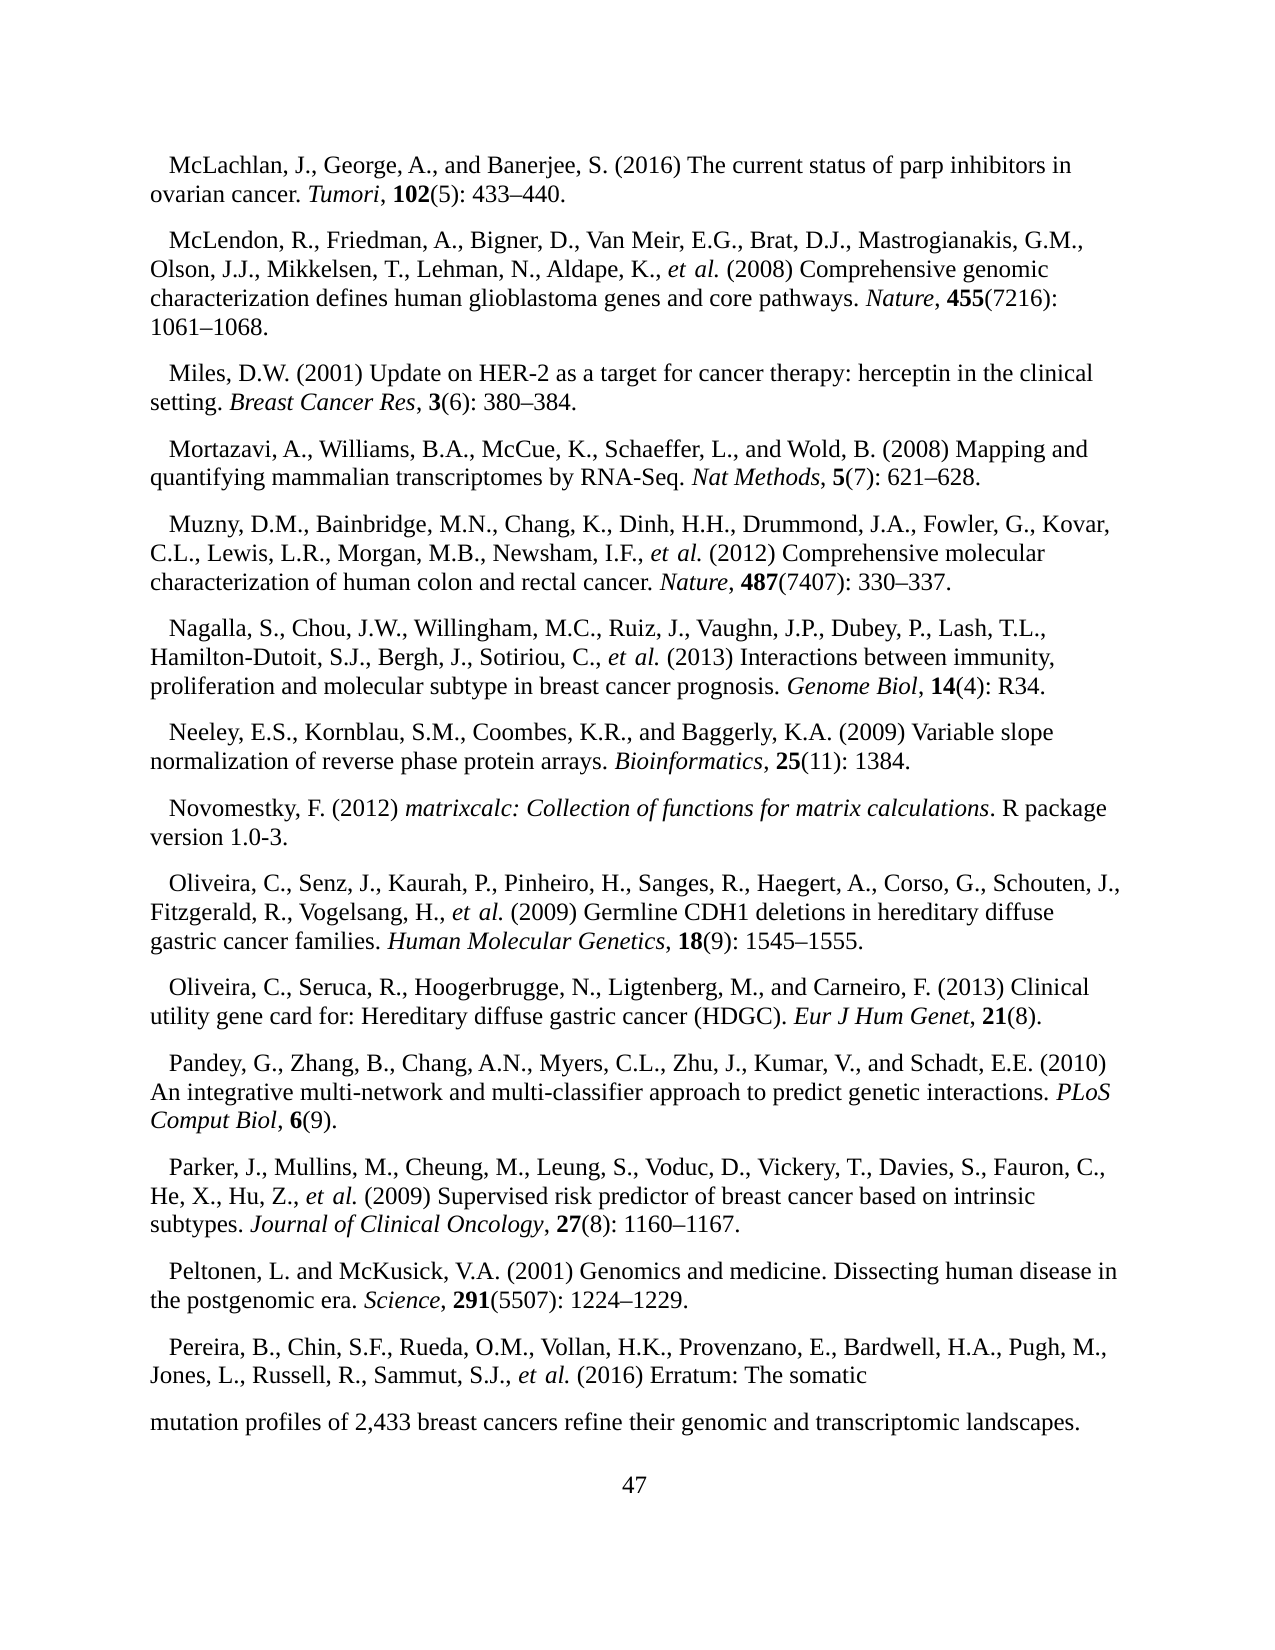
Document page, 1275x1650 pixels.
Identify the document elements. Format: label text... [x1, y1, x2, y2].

text mutation profiles of 2,433 breast cancers refine their genomic and transcriptomic landscapes. [150, 1407, 1125, 1436]
text Muzny, D.M., Bainbridge, M.N., Chang, K., Dinh, H.H., Drummond, J.A., Fowler, G., Kovar, C.L., Lewis, L.R., Morgan, M.B., Newsham, I.F., et al. (2012) Comprehensive molecular characterization of human colon and rectal cancer. Nature, 487(7407): 330–337. [150, 509, 1125, 595]
text Nagalla, S., Chou, J.W., Willingham, M.C., Ruiz, J., Vaughn, J.P., Dubey, P., Lash, T.L., Hamilton-Dutoit, S.J., Bergh, J., Sotiriou, C., et al. (2013) Interactions between immunity, proliferation and molecular subtype in breast cancer prognosis. Genome Biol, 14(4): R34. [150, 613, 1125, 699]
text Neeley, E.S., Kornblau, S.M., Coombes, K.R., and Baggerly, K.A. (2009) Variable slope normalization of reverse phase protein arrays. Bioinformatics, 25(11): 1384. [150, 717, 1125, 775]
text Pereira, B., Chin, S.F., Rueda, O.M., Vollan, H.K., Provenzano, E., Bardwell, H.A., Pugh, M., Jones, L., Russell, R., Sammut, S.J., et al. (2016) Erratum: The somatic [150, 1332, 1125, 1389]
text Novomestky, F. (2012) matrixcalc: Collection of functions for matrix calculations. R package version 1.0-3. [150, 793, 1125, 850]
text McLendon, R., Friedman, A., Bigner, D., Van Meir, E.G., Brat, D.J., Mastrogianakis, G.M., Olson, J.J., Mikkelsen, T., Lehman, N., Aldape, K., et al. (2008) Comprehensive genomic characterization defines human glioblastoma genes and core pathways. Nature, 455(7216): 1061–1068. [150, 225, 1125, 340]
text Peltonen, L. and McKusick, V.A. (2001) Genomics and medicine. Dissecting human disease in the postgenomic era. Science, 291(5507): 1224–1229. [150, 1256, 1125, 1314]
text Miles, D.W. (2001) Update on HER-2 as a target for cancer therapy: herceptin in the clinical setting. Breast Cancer Res, 3(6): 380–384. [150, 358, 1125, 416]
text Mortazavi, A., Williams, B.A., McCue, K., Schaeffer, L., and Wold, B. (2008) Mapping and quantifying mammalian transcriptomes by RNA-Seq. Nat Methods, 5(7): 621–628. [150, 434, 1125, 491]
text Parker, J., Mullins, M., Cheung, M., Leung, S., Voduc, D., Vickery, T., Davies, S., Fauron, C., He, X., Hu, Z., et al. (2009) Supervised risk predictor of breast cancer based on intrinsic subtypes. Journal of Clinical Oncology, 27(8): 1160–1167. [150, 1152, 1125, 1238]
text Pandey, G., Zhang, B., Chang, A.N., Myers, C.L., Zhu, J., Kumar, V., and Schadt, E.E. (2010) An integrative multi-network and multi-classifier approach to predict genetic interactions. PLoS Comput Biol, 6(9). [150, 1048, 1125, 1134]
text Oliveira, C., Senz, J., Kaurah, P., Pinheiro, H., Sanges, R., Haegert, A., Corso, G., Schouten, J., Fitzgerald, R., Vogelsang, H., et al. (2009) Germline CDH1 deletions in hereditary diffuse gastric cancer families. Human Molecular Genetics, 18(9): 1545–1555. [150, 868, 1125, 954]
text McLachlan, J., George, A., and Banerjee, S. (2016) The current status of parp inhibitors in ovarian cancer. Tumori, 102(5): 433–440. [150, 150, 1125, 207]
text Oliveira, C., Seruca, R., Hoogerbrugge, N., Ligtenberg, M., and Carneiro, F. (2013) Clinical utility gene card for: Hereditary diffuse gastric cancer (HDGC). Eur J Hum Genet, 21(8). [150, 972, 1125, 1030]
